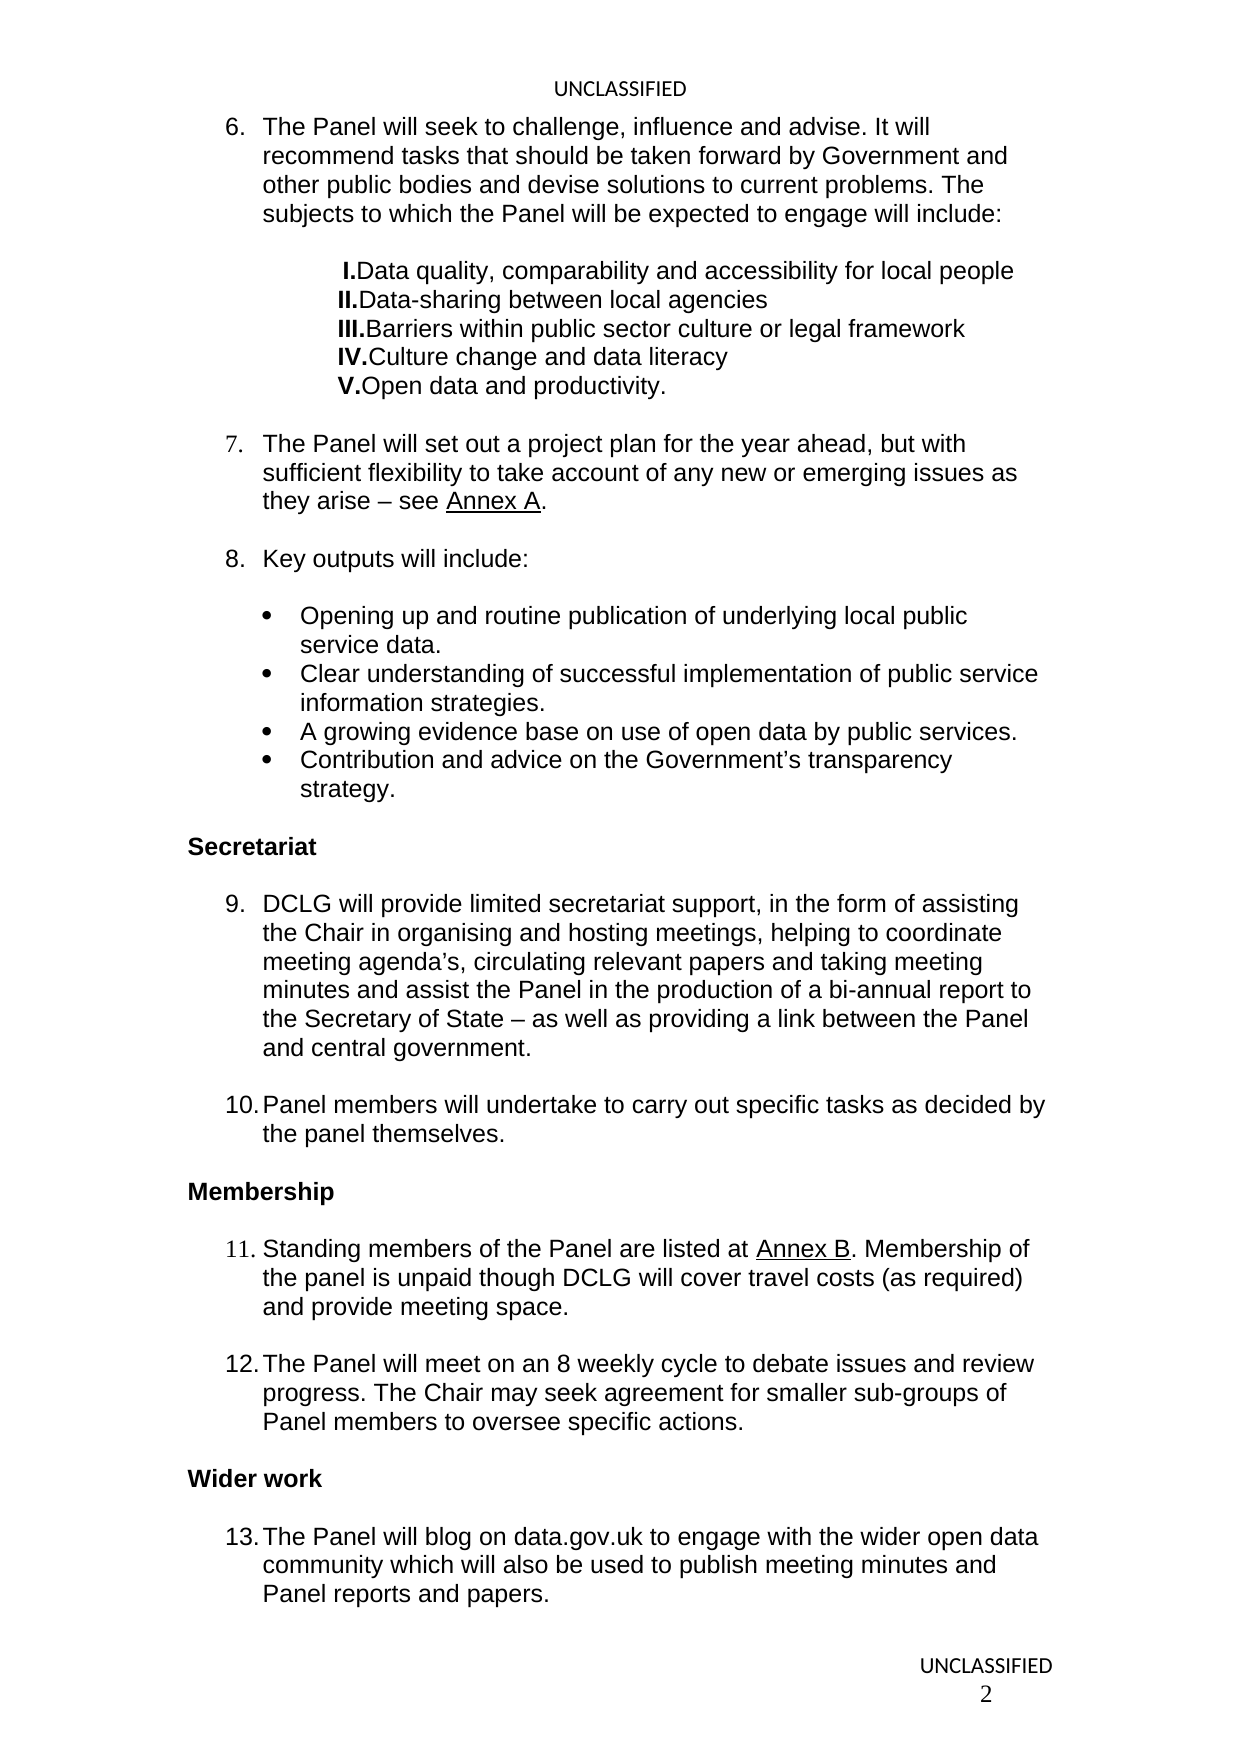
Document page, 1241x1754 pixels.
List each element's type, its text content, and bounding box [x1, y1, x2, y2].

list DCLG will provide limited secretariat support, in the form of assisting the Chair in organising and hosting meetings, helping to coordinate meeting agenda’s, circulating relevant papers and taking meeting minutes and assist the Panel in the production of a bi-annual report to the Secretary of State – as well as providing a link between the Panel and central government. [225, 889, 1053, 1062]
list Open data and productivity. [337, 371, 1053, 400]
list Opening up and routine publication of underlying local public service data. [262, 601, 1053, 659]
list The Panel will meet on an 8 weekly cycle to debate issues and review progress. The Chair may seek agreement for smaller sub-groups of Panel members to oversee specific actions. [225, 1349, 1053, 1436]
list Contribution and advice on the Government’s transparency strategy. [262, 745, 1053, 803]
list Panel members will undertake to carry out specific tasks as decided by the panel themselves. [225, 1090, 1053, 1148]
list Barriers within public sector culture or legal framework [337, 314, 1053, 342]
list The Panel will blog on data.gov.uk to engage with the wider open data community which will also be used to publish meeting minutes and Panel reports and papers. [225, 1522, 1053, 1608]
list Key outputs will include: [225, 544, 1053, 572]
text Membership [187, 1177, 1053, 1205]
text Wider work [187, 1464, 1053, 1493]
list The Panel will set out a project plan for the year ahead, but with sufficient flexibility to take account of any new or emerging issues as they arise – see Annex A. [225, 429, 1053, 515]
list Data quality, comparability and accessibility for local people [337, 256, 1053, 285]
list The Panel will seek to challenge, influence and advise. It will recommend tasks that should be taken forward by Government and other public bodies and devise solutions to current problems. The subjects to which the Panel will be expected to engage will include: [225, 112, 1053, 227]
list Data-sharing between local agencies [337, 285, 1053, 314]
list Culture change and data literacy [337, 342, 1053, 371]
list A growing evidence base on use of open data by public services. [262, 716, 1053, 745]
text Secretariat [187, 832, 1053, 860]
list Clear understanding of successful implementation of public service information strategies. [262, 659, 1053, 716]
list Standing members of the Panel are listed at Annex B. Membership of the panel is unpaid though DCLG will cover travel costs (as required) and provide meeting space. [225, 1234, 1053, 1321]
